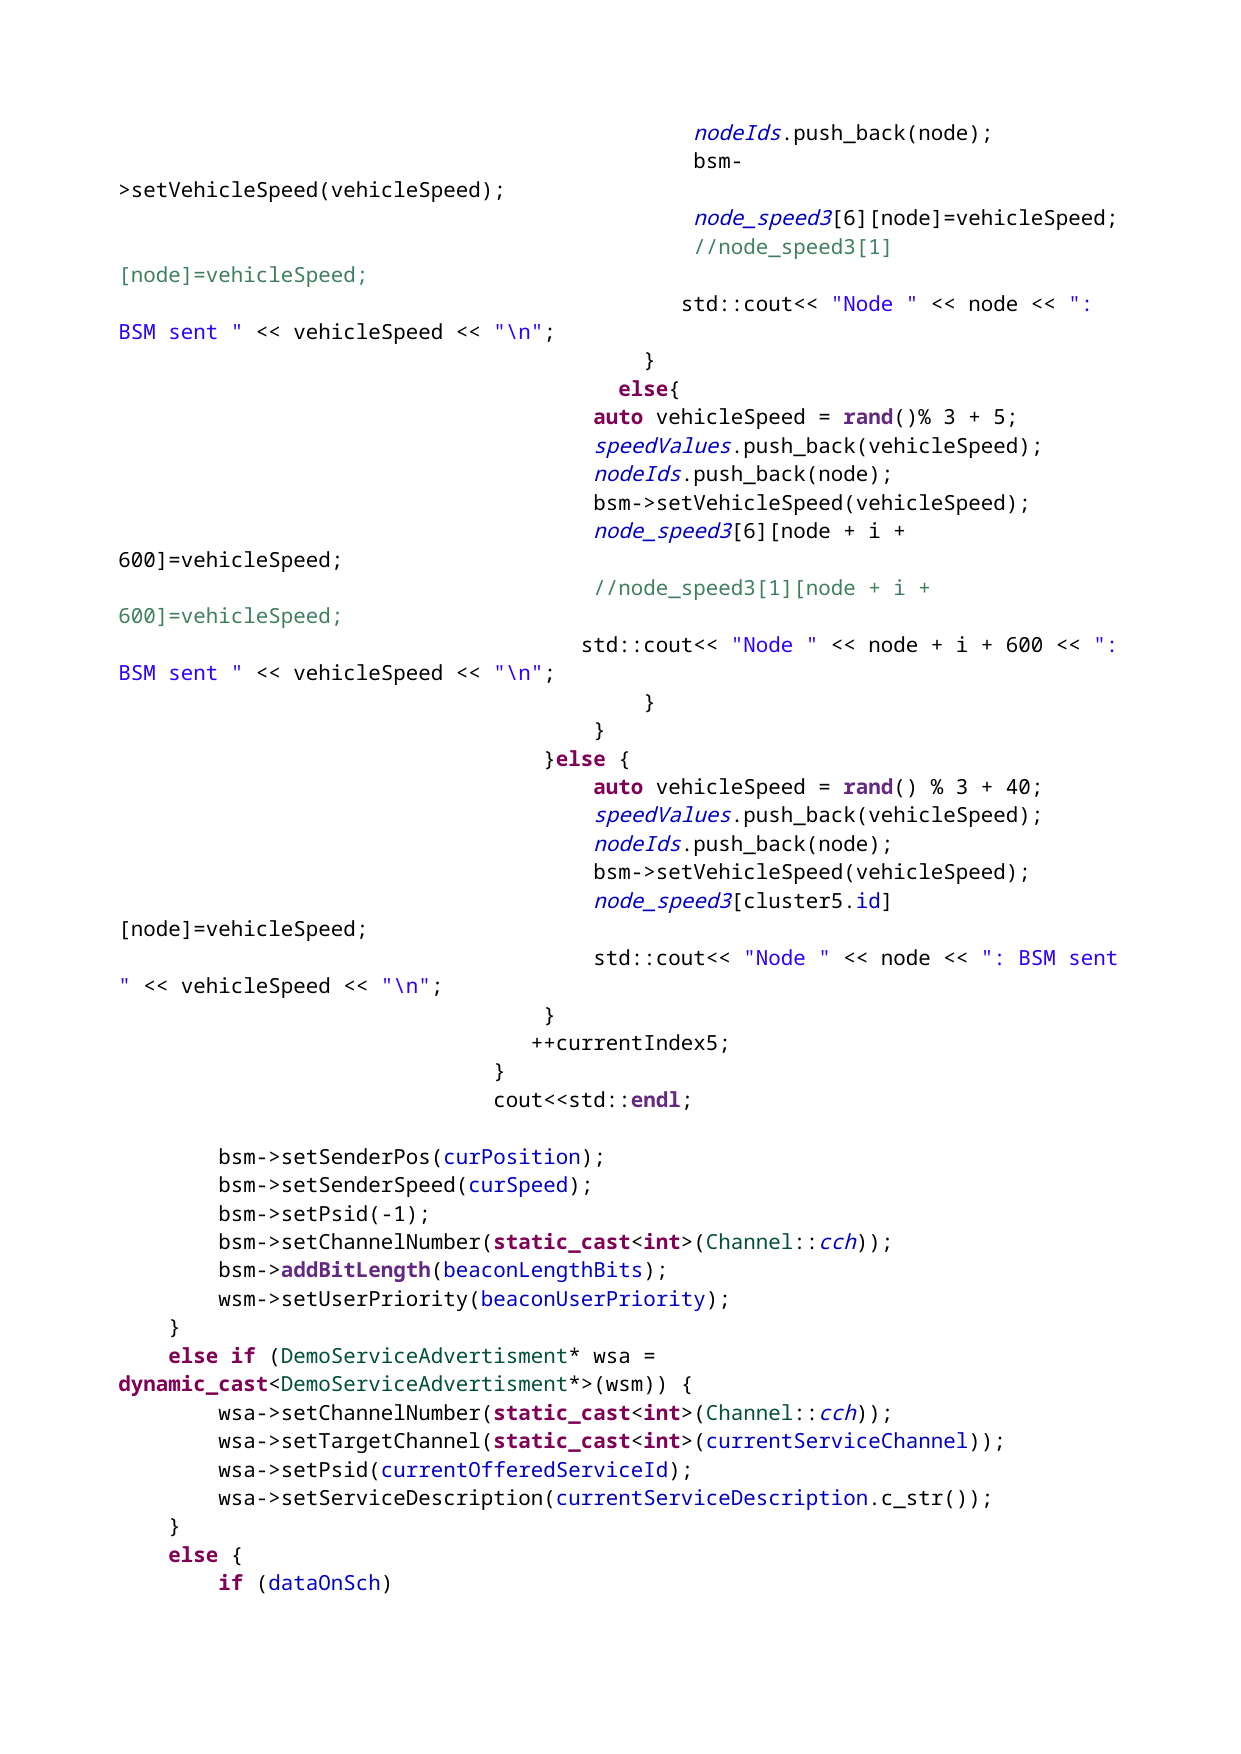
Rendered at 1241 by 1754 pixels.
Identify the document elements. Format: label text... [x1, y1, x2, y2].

text else { [118, 1540, 1122, 1568]
text bsm->setVehicleSpeed(vehicleSpeed); [118, 857, 1122, 886]
text std::cout<< "Node " << node << ": BSM sent " << vehicleSpeed << "\n"; [118, 943, 1122, 1000]
text } [118, 687, 1122, 715]
text auto vehicleSpeed = rand() % 3 + 40; [118, 772, 1122, 801]
text wsa->setChannelNumber(static_cast<int>(Channel::cch)); [118, 1398, 1122, 1426]
text else if (DemoServiceAdvertisment* wsa = dynamic_cast<DemoServiceAdvertisment*>(wsm)) { [118, 1341, 1122, 1398]
text node_speed3[6][node]=vehicleSpeed; [118, 203, 1122, 232]
text bsm->setChannelNumber(static_cast<int>(Channel::cch)); [118, 1227, 1122, 1256]
text bsm->setVehicleSpeed(vehicleSpeed); [118, 147, 1122, 203]
text wsm->setUserPriority(beaconUserPriority); [118, 1284, 1122, 1312]
text nodeIds.push_back(node); [118, 829, 1122, 857]
text bsm->setVehicleSpeed(vehicleSpeed); [118, 488, 1122, 516]
text wsa->setServiceDescription(currentServiceDescription.c_str()); [118, 1483, 1122, 1512]
text auto vehicleSpeed = rand()% 3 + 5; [118, 402, 1122, 431]
text } [118, 346, 1122, 374]
text std::cout<< "Node " << node + i + 600 << ": BSM sent " << vehicleSpeed << "\n"; [118, 630, 1122, 687]
text std::cout<< "Node " << node << ": BSM sent " << vehicleSpeed << "\n"; [118, 289, 1122, 346]
text } [118, 1000, 1122, 1028]
text }else { [118, 744, 1122, 772]
text node_speed3[cluster5.id][node]=vehicleSpeed; [118, 886, 1122, 943]
text if (dataOnSch) [118, 1568, 1122, 1597]
text } [118, 715, 1122, 744]
text bsm->addBitLength(beaconLengthBits); [118, 1256, 1122, 1284]
text wsa->setPsid(currentOfferedServiceId); [118, 1455, 1122, 1483]
text } [118, 1312, 1122, 1341]
text ++currentIndex5; [118, 1028, 1122, 1057]
text speedValues.push_back(vehicleSpeed); [118, 801, 1122, 829]
text //node_speed3[1][node + i + 600]=vehicleSpeed; [118, 573, 1122, 630]
text bsm->setSenderPos(curPosition); [118, 1142, 1122, 1170]
text bsm->setSenderSpeed(curSpeed); [118, 1170, 1122, 1199]
text } [118, 1057, 1122, 1085]
text nodeIds.push_back(node); [118, 459, 1122, 488]
text //node_speed3[1][node]=vehicleSpeed; [118, 232, 1122, 289]
text nodeIds.push_back(node); [118, 118, 1122, 147]
text cout<<std::endl; [118, 1085, 1122, 1113]
text speedValues.push_back(vehicleSpeed); [118, 431, 1122, 459]
text wsa->setTargetChannel(static_cast<int>(currentServiceChannel)); [118, 1426, 1122, 1455]
text else{ [118, 374, 1122, 402]
text node_speed3[6][node + i + 600]=vehicleSpeed; [118, 516, 1122, 573]
text } [118, 1512, 1122, 1540]
text bsm->setPsid(-1); [118, 1199, 1122, 1227]
